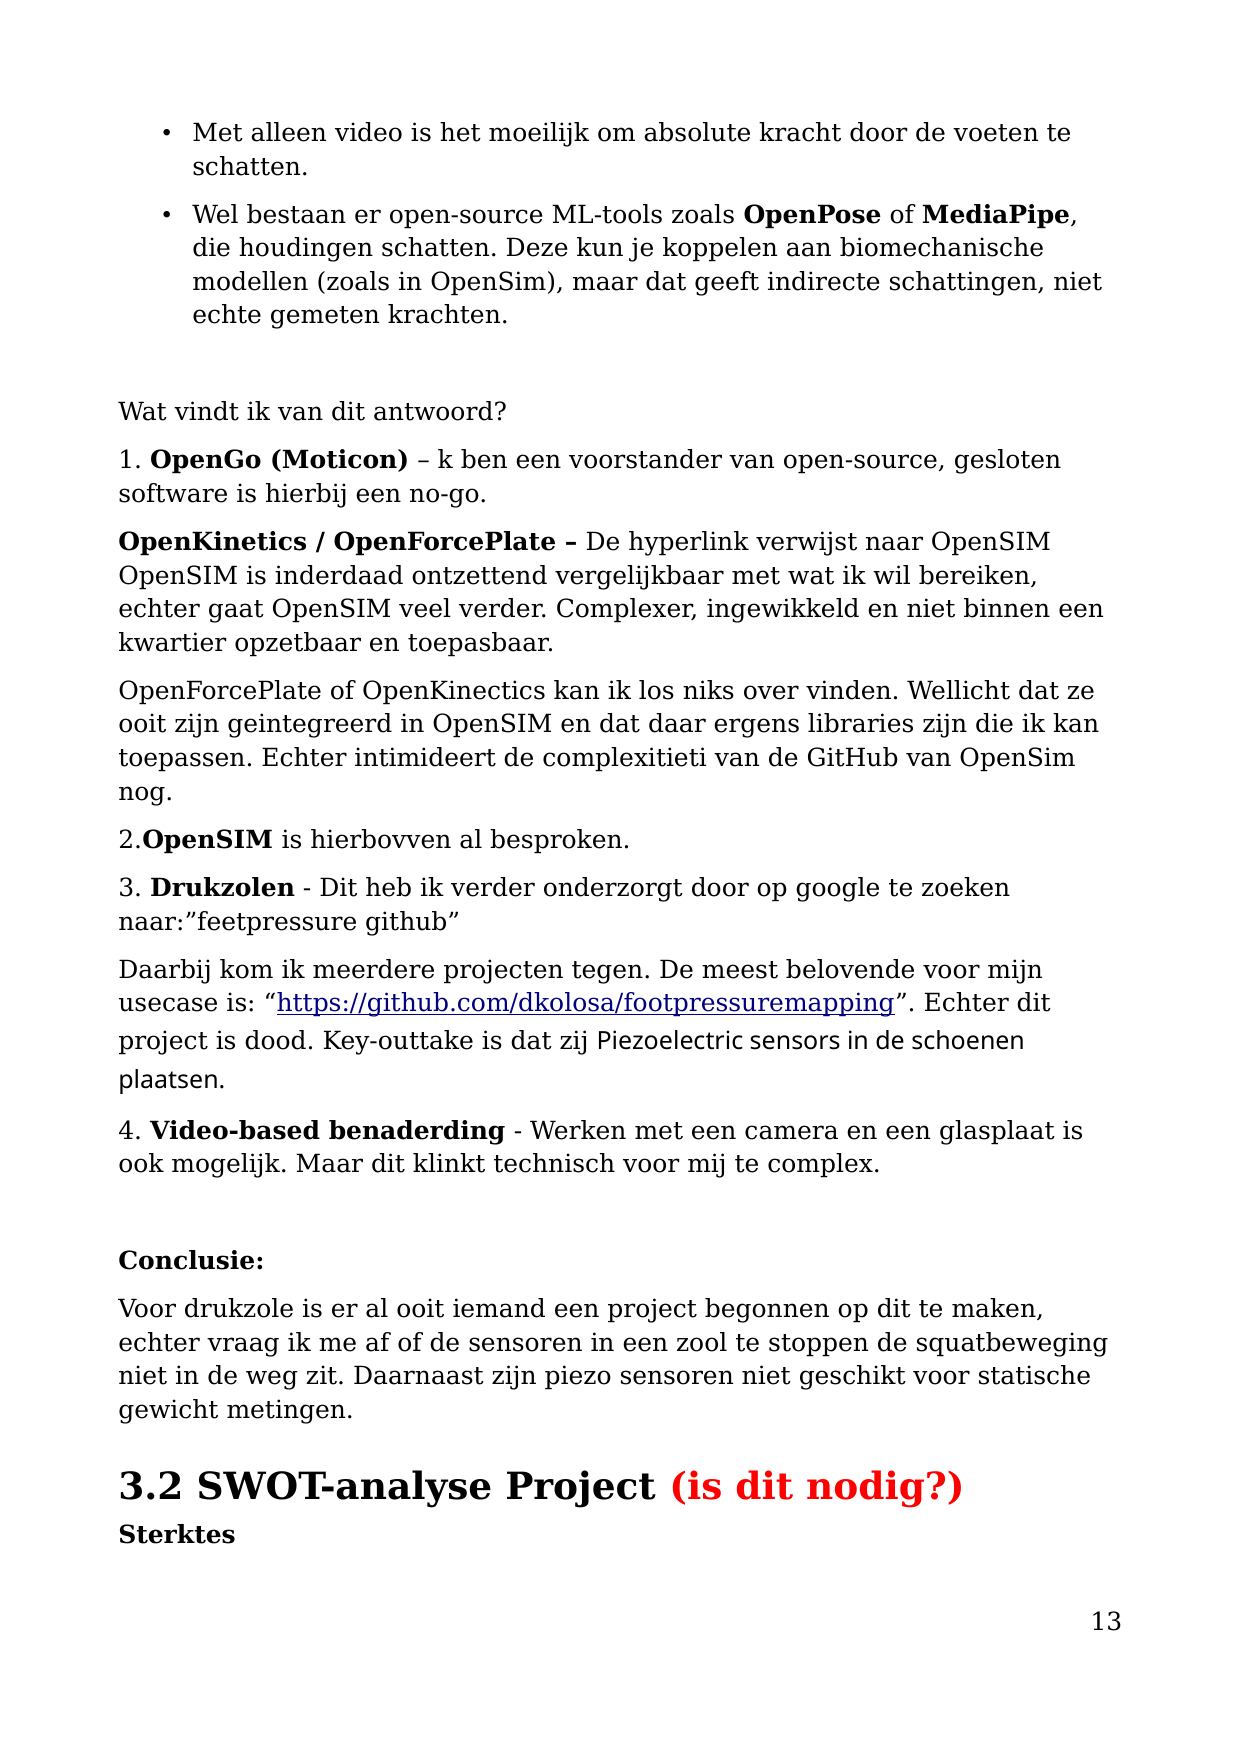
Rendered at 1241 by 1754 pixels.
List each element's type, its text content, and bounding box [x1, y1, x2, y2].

text 4. Video-based benaderding - Werken met een camera en een glasplaat is ook mogelijk. Maar dit klinkt technisch voor mij te complex. [118, 1116, 1122, 1179]
text Sterktes [118, 1520, 1122, 1550]
text 2.OpenSIM is hierbovven al besproken. [118, 825, 1122, 854]
text Voor drukzole is er al ooit iemand een project begonnen op dit te maken, echter vraag ik me af of de sensoren in een zool te stoppen de squatbeweging niet in de weg zit. Daarnaast zijn piezo sensoren niet geschikt voor statische gewicht metingen. [118, 1294, 1122, 1424]
text OpenKinetics / OpenForcePlate – De hyperlink verwijst naar OpenSIM OpenSIM is inderdaad ontzettend vergelijkbaar met wat ik wil bereiken, echter gaat OpenSIM veel verder. Complexer, ingewikkeld en niet binnen een kwartier opzetbaar en toepasbaar. [118, 527, 1122, 657]
text 3. Drukzolen - Dit heb ik verder onderzorgt door op google te zoeken naar:”feetpressure github” [118, 873, 1122, 936]
text OpenForcePlate of OpenKinectics kan ik los niks over vinden. Wellicht dat ze ooit zijn geintegreerd in OpenSIM en dat daar ergens libraries zijn die ik kan toepassen. Echter intimideert de complexitieti van de GitHub van OpenSim nog. [118, 676, 1122, 806]
subtitle 3.2 SWOT-analyse Project (is dit nodig?) [118, 1464, 1122, 1508]
text Daarbij kom ik meerdere projecten tegen. De meest belovende voor mijn usecase is: “https://github.com/dkolosa/footpressuremapping”. Echter dit project is dood. Key-outtake is dat zij Piezoelectric sensors in de schoenen plaatsen. [118, 955, 1122, 1096]
list Wel bestaan er open-source ML-tools zoals OpenPose of MediaPipe, die houdingen schatten. Deze kun je koppelen aan biomechanische modellen (zoals in OpenSim), maar dat geeft indirecte schattingen, niet echte gemeten krachten. [162, 200, 1122, 330]
text Conclusie: [118, 1246, 1122, 1275]
text 1. OpenGo (Moticon) – k ben een voorstander van open-source, gesloten software is hierbij een no-go. [118, 445, 1122, 508]
list Met alleen video is het moeilijk om absolute kracht door de voeten te schatten. [162, 118, 1122, 181]
text Wat vindt ik van dit antwoord? [118, 397, 1122, 426]
